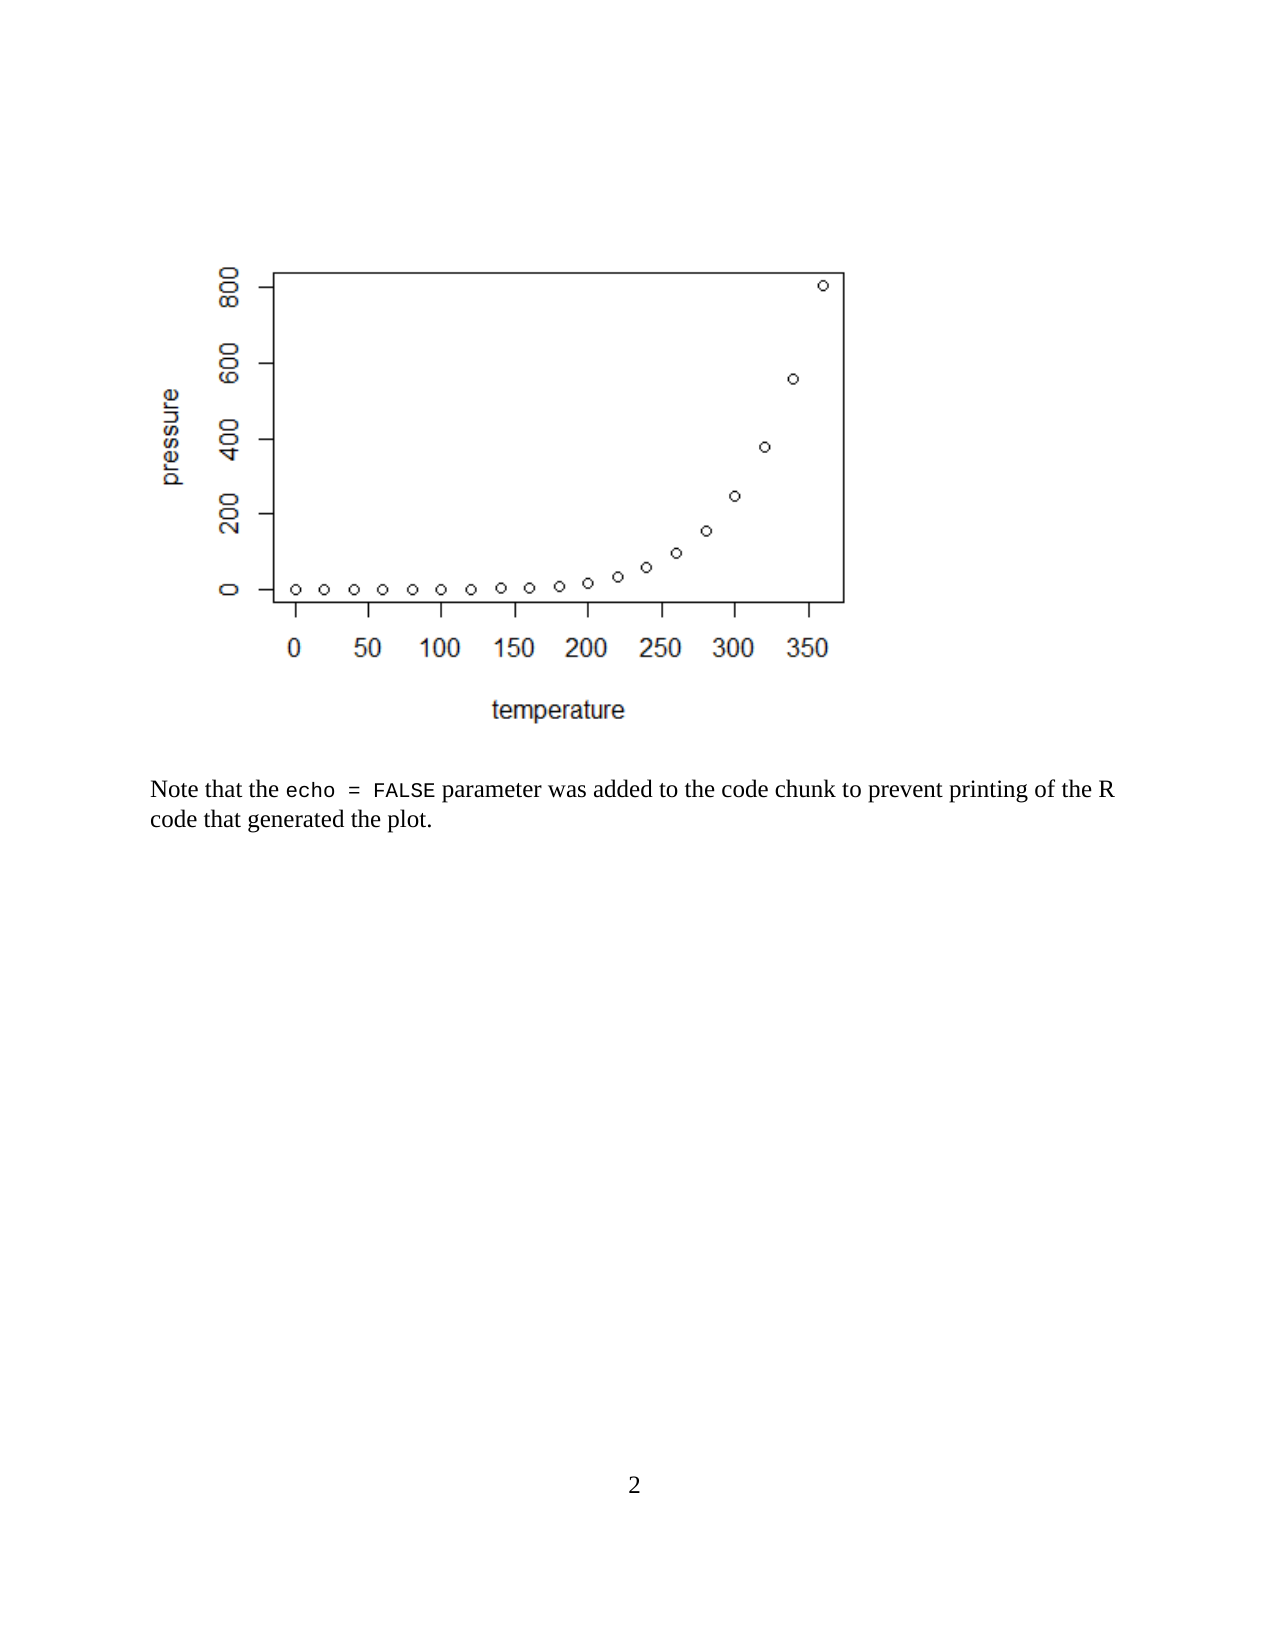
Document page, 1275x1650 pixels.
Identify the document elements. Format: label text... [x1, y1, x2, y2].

text Note that the echo = FALSE parameter was added to the code chunk to prevent printing of the R code that generated the plot. [150, 774, 1125, 833]
picture [150, 150, 908, 757]
